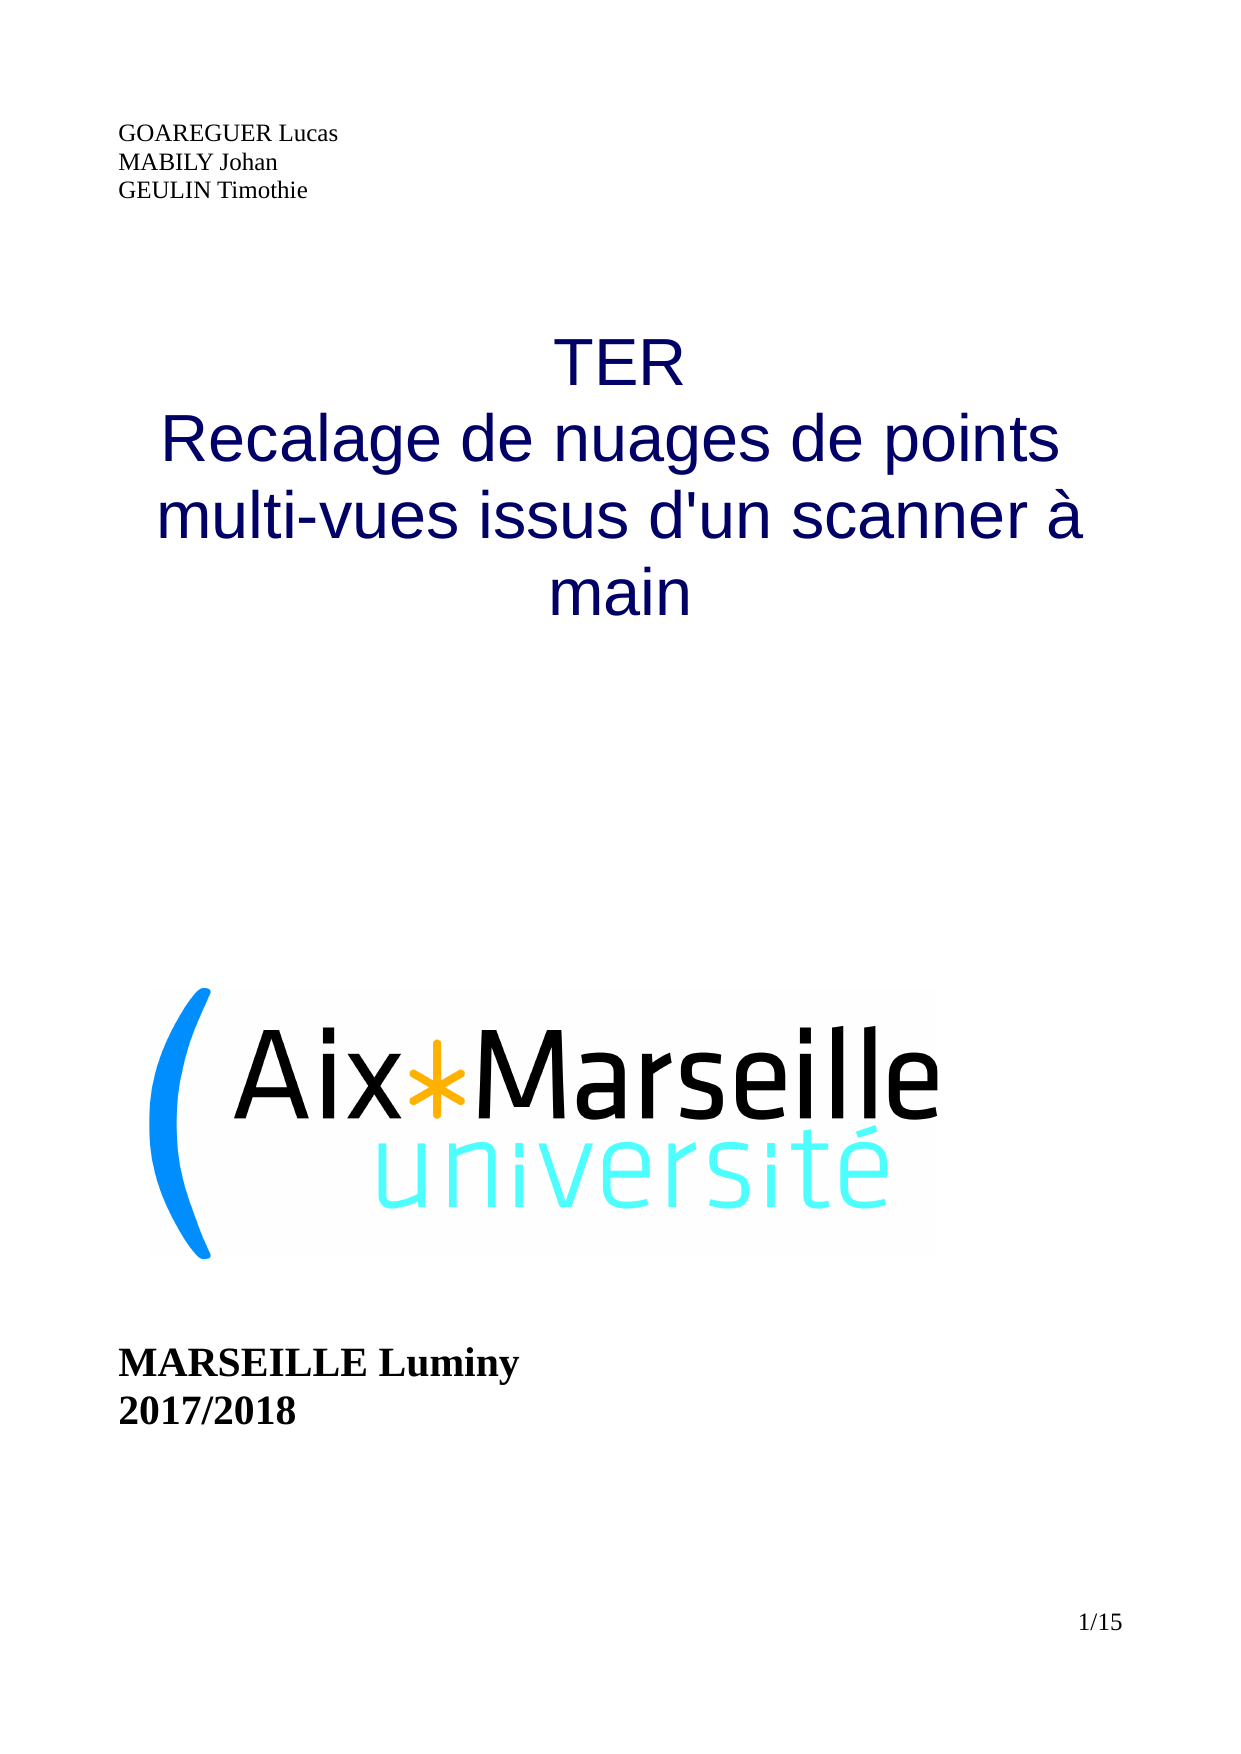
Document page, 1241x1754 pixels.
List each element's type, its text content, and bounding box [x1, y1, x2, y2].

text GOAREGUER Lucas MABILY Johan GEULIN Timothie [118, 118, 1122, 204]
text MARSEILLE Luminy 2017/2018 [118, 1338, 1122, 1434]
picture [149, 988, 938, 1259]
subtitle TER Recalage de nuages de points multi-vues issus d'un scanner à main [118, 322, 1122, 629]
